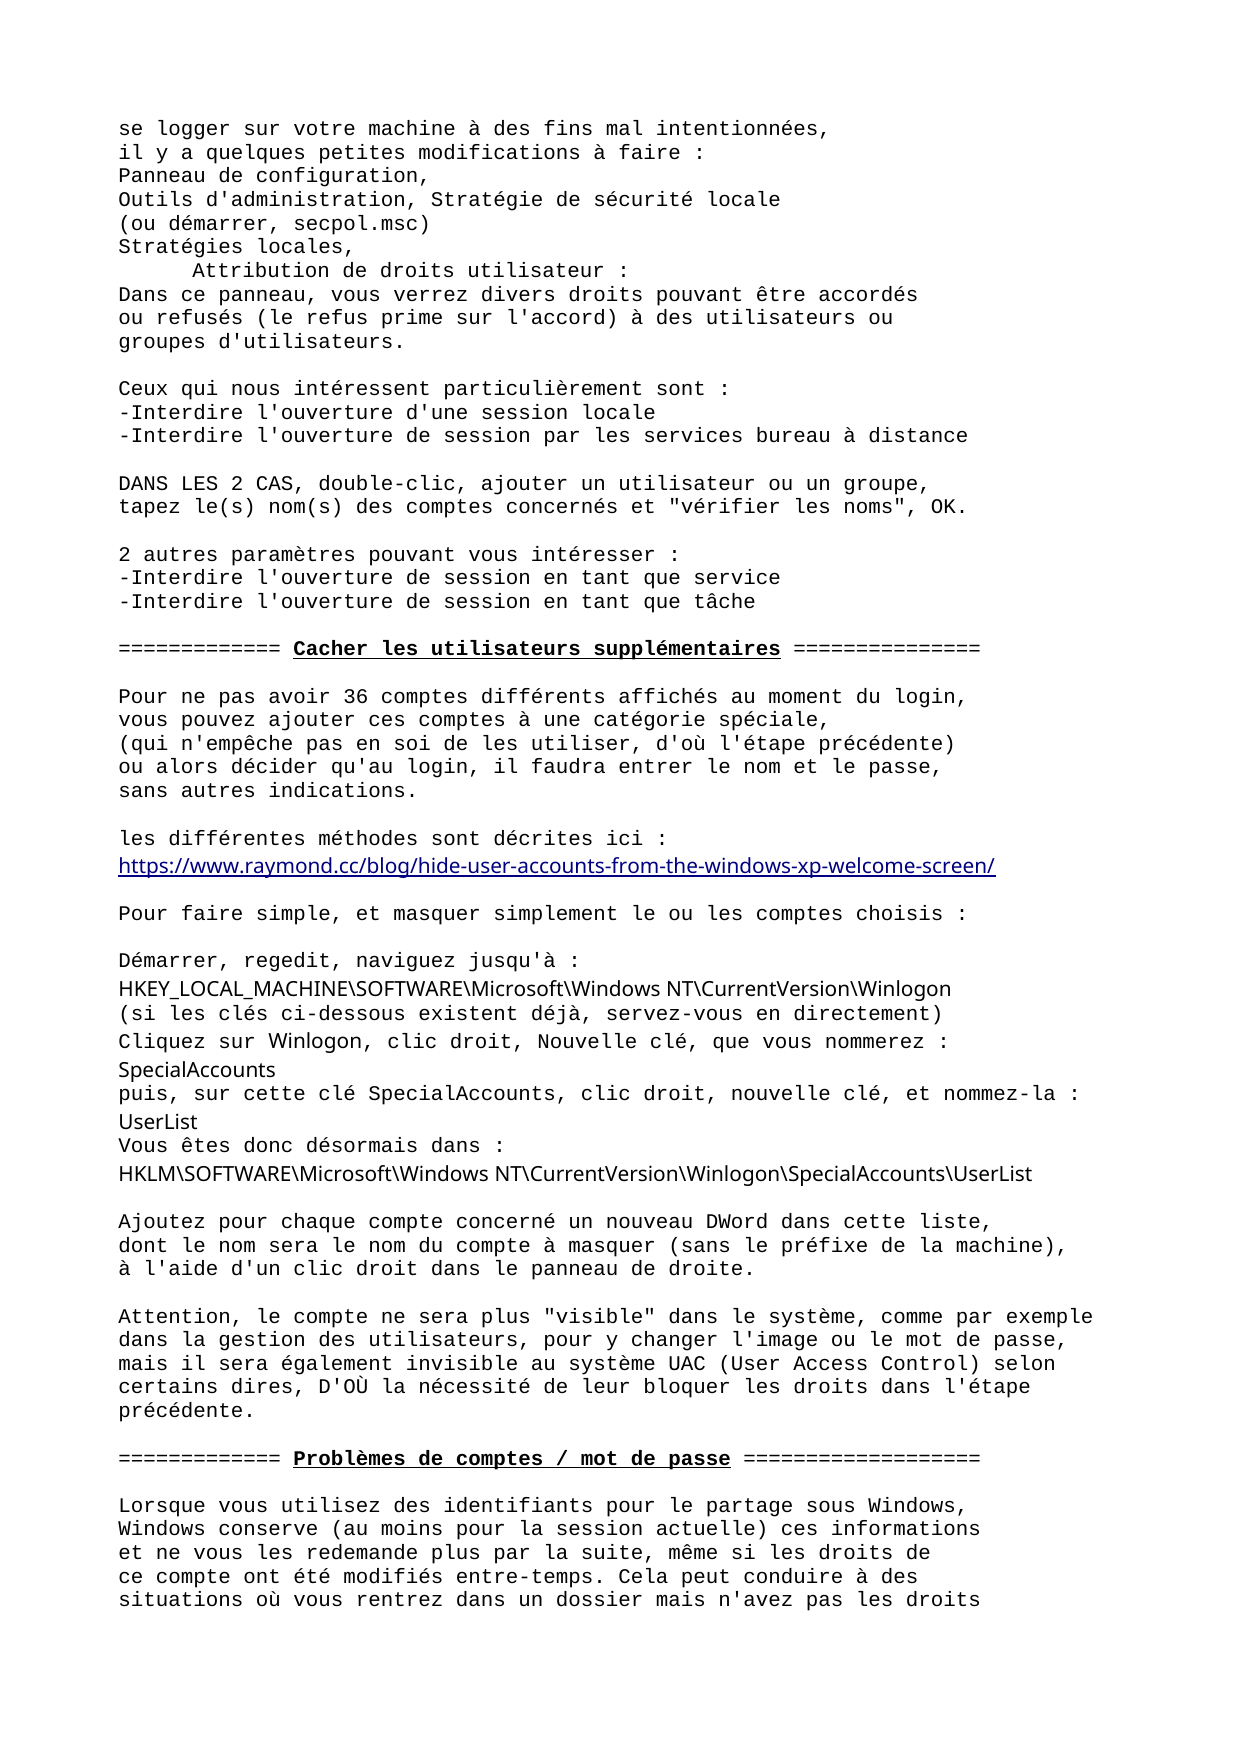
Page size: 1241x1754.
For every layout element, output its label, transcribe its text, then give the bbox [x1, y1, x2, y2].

text Cliquez sur Winlogon, clic droit, Nouvelle clé, que vous nommerez : [118, 1026, 1122, 1055]
text Ajoutez pour chaque compte concerné un nouveau DWord dans cette liste, [118, 1211, 1122, 1235]
text Panneau de configuration, [118, 165, 1122, 189]
text Dans ce panneau, vous verrez divers droits pouvant être accordés [118, 284, 1122, 307]
text Démarrer, regedit, naviguez jusqu'à : [118, 951, 1122, 974]
text -Interdire l'ouverture de session en tant que service [118, 567, 1122, 591]
text Ceux qui nous intéressent particulièrement sont : [118, 378, 1122, 402]
text ============= Problèmes de comptes / mot de passe =================== [118, 1447, 1122, 1471]
text groupes d'utilisateurs. [118, 331, 1122, 354]
text -Interdire l'ouverture de session par les services bureau à distance [118, 426, 1122, 449]
text (qui n'empêche pas en soi de les utiliser, d'où l'étape précédente) [118, 733, 1122, 757]
text Pour ne pas avoir 36 comptes différents affichés au moment du login, [118, 686, 1122, 709]
text -Interdire l'ouverture d'une session locale [118, 402, 1122, 426]
text Attention, le compte ne sera plus "visible" dans le système, comme par exemple dans la gestion des utilisateurs, pour y changer l'image ou le mot de passe, mais il sera également invisible au système UAC (User Access Control) selon certains dires, D'OÙ la nécessité de leur bloquer les droits dans l'étape précédente. [118, 1306, 1122, 1424]
text ou alors décider qu'au login, il faudra entrer le nom et le passe, [118, 757, 1122, 780]
text UserList [118, 1107, 1122, 1135]
text Stratégies locales, [118, 236, 1122, 260]
text à l'aide d'un clic droit dans le panneau de droite. [118, 1258, 1122, 1282]
text Windows conserve (au moins pour la session actuelle) ces informations [118, 1518, 1122, 1542]
text sans autres indications. [118, 780, 1122, 804]
text Outils d'administration, Stratégie de sécurité locale [118, 189, 1122, 213]
text ou refusés (le refus prime sur l'accord) à des utilisateurs ou [118, 307, 1122, 331]
text les différentes méthodes sont décrites ici : [118, 827, 1122, 851]
text et ne vous les redemande plus par la suite, même si les droits de [118, 1542, 1122, 1566]
text tapez le(s) nom(s) des comptes concernés et "vérifier les noms", OK. [118, 496, 1122, 520]
text puis, sur cette clé SpecialAccounts, clic droit, nouvelle clé, et nommez-la : [118, 1083, 1122, 1107]
text HKEY_LOCAL_MACHINE\SOFTWARE\Microsoft\Windows NT\CurrentVersion\Winlogon [118, 974, 1122, 1003]
text SpecialAccounts [118, 1055, 1122, 1083]
text se logger sur votre machine à des fins mal intentionnées, [118, 118, 1122, 142]
text Vous êtes donc désormais dans : [118, 1135, 1122, 1159]
text ============= Cacher les utilisateurs supplémentaires =============== [118, 638, 1122, 662]
text HKLM\SOFTWARE\Microsoft\Windows NT\CurrentVersion\Winlogon\SpecialAccounts\UserList [118, 1159, 1122, 1187]
text (ou démarrer, secpol.msc) [118, 213, 1122, 236]
text -Interdire l'ouverture de session en tant que tâche [118, 591, 1122, 615]
text Pour faire simple, et masquer simplement le ou les comptes choisis : [118, 903, 1122, 927]
text il y a quelques petites modifications à faire : [118, 142, 1122, 165]
text https://www.raymond.cc/blog/hide-user-accounts-from-the-windows-xp-welcome-screen/ [118, 851, 1122, 879]
text DANS LES 2 CAS, double-clic, ajouter un utilisateur ou un groupe, [118, 473, 1122, 496]
text Attribution de droits utilisateur : [118, 260, 1122, 284]
text 2 autres paramètres pouvant vous intéresser : [118, 544, 1122, 567]
text dont le nom sera le nom du compte à masquer (sans le préfixe de la machine), [118, 1235, 1122, 1258]
text vous pouvez ajouter ces comptes à une catégorie spéciale, [118, 709, 1122, 733]
text situations où vous rentrez dans un dossier mais n'avez pas les droits [118, 1589, 1122, 1613]
text Lorsque vous utilisez des identifiants pour le partage sous Windows, [118, 1495, 1122, 1518]
text ce compte ont été modifiés entre-temps. Cela peut conduire à des [118, 1566, 1122, 1589]
text (si les clés ci-dessous existent déjà, servez-vous en directement) [118, 1003, 1122, 1026]
